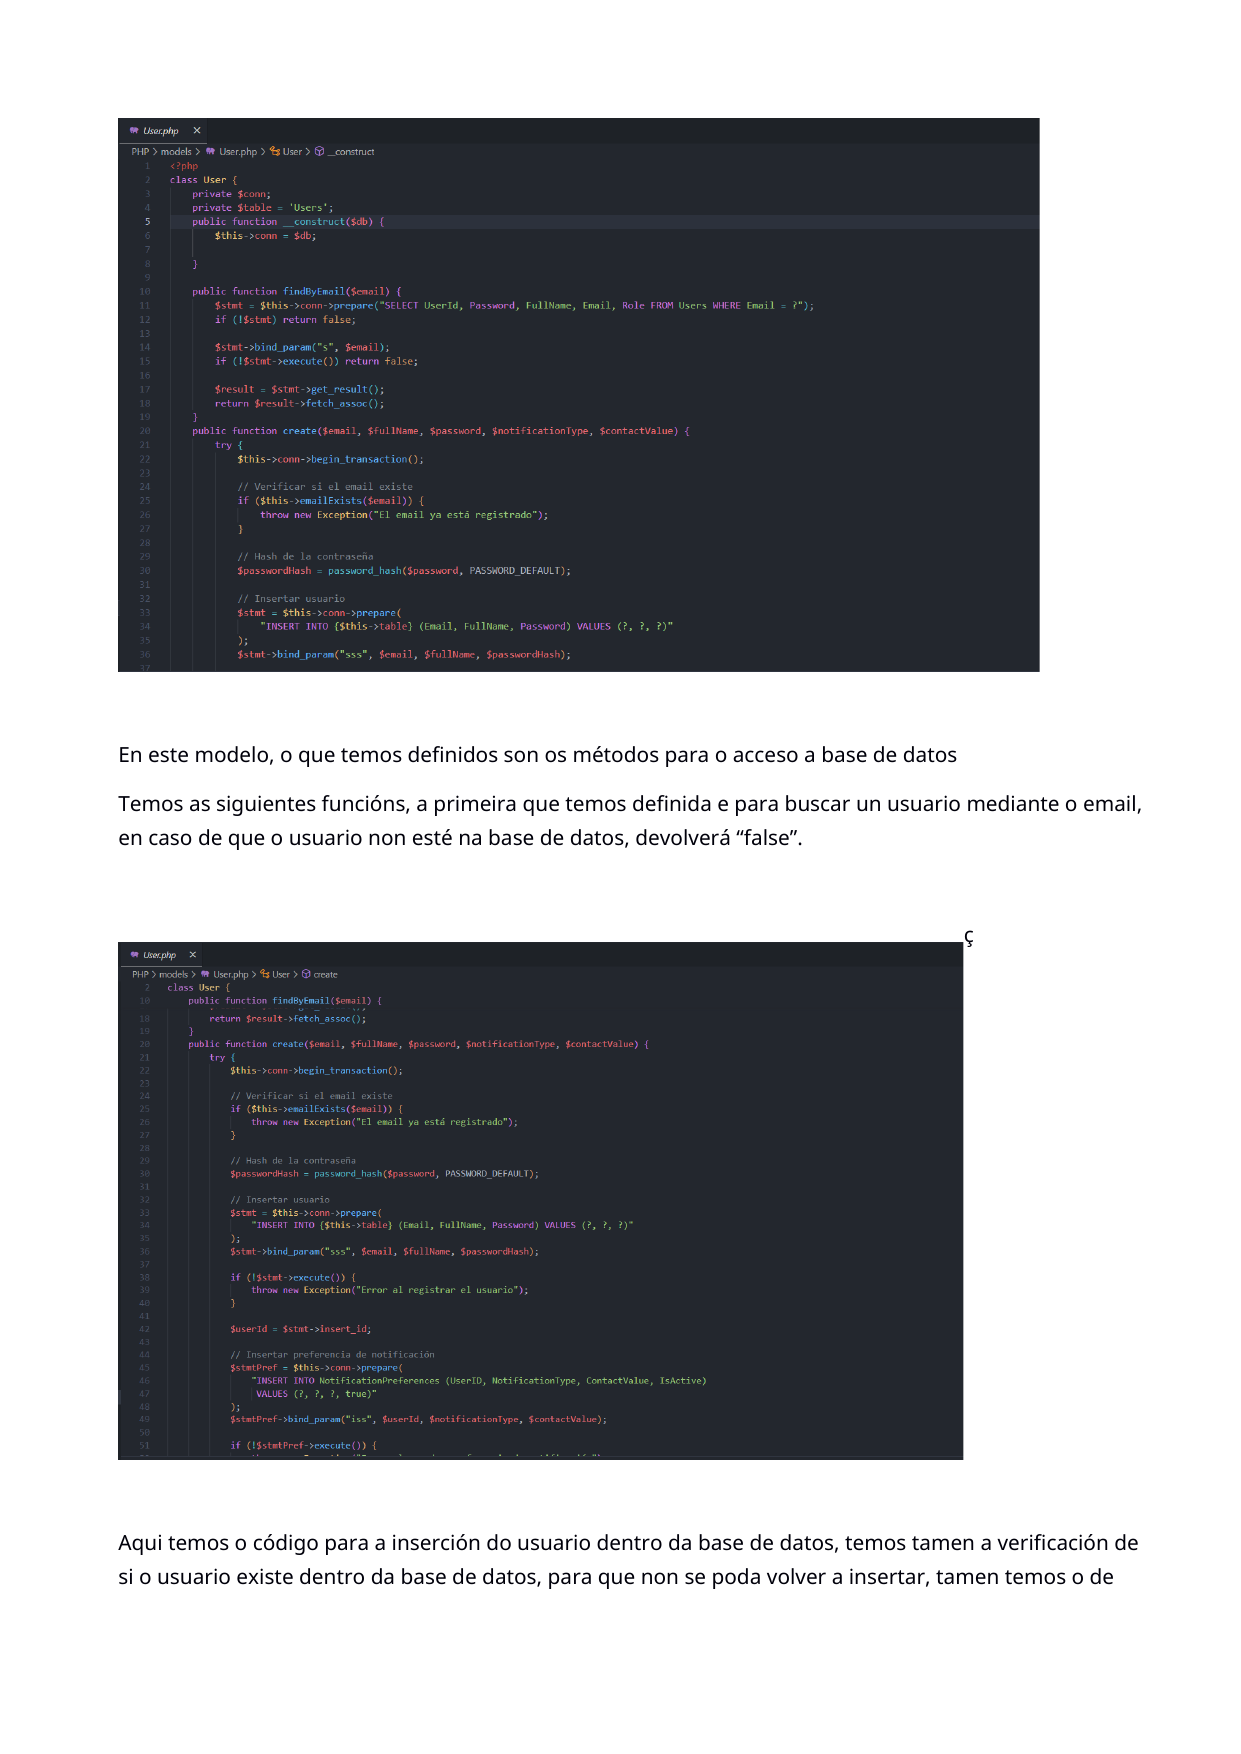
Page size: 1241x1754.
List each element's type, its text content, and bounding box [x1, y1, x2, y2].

text Aqui temos o código para a inserción do usuario dentro da base de datos, temos tamen a verificación de si o usuario existe dentro da base de datos, para que non se poda volver a insertar, tamen temos o de [118, 1528, 1152, 1591]
text Temos as siguientes funcións, a primeira que temos definida e para buscar un usuario mediante o email, en caso de que o usuario non esté na base de datos, devolverá “false”. [118, 789, 1152, 851]
picture [118, 942, 964, 1460]
text ç [118, 920, 1152, 1459]
picture [118, 118, 1040, 672]
text En este modelo, o que temos definidos son os métodos para o acceso a base de datos [118, 740, 1152, 769]
